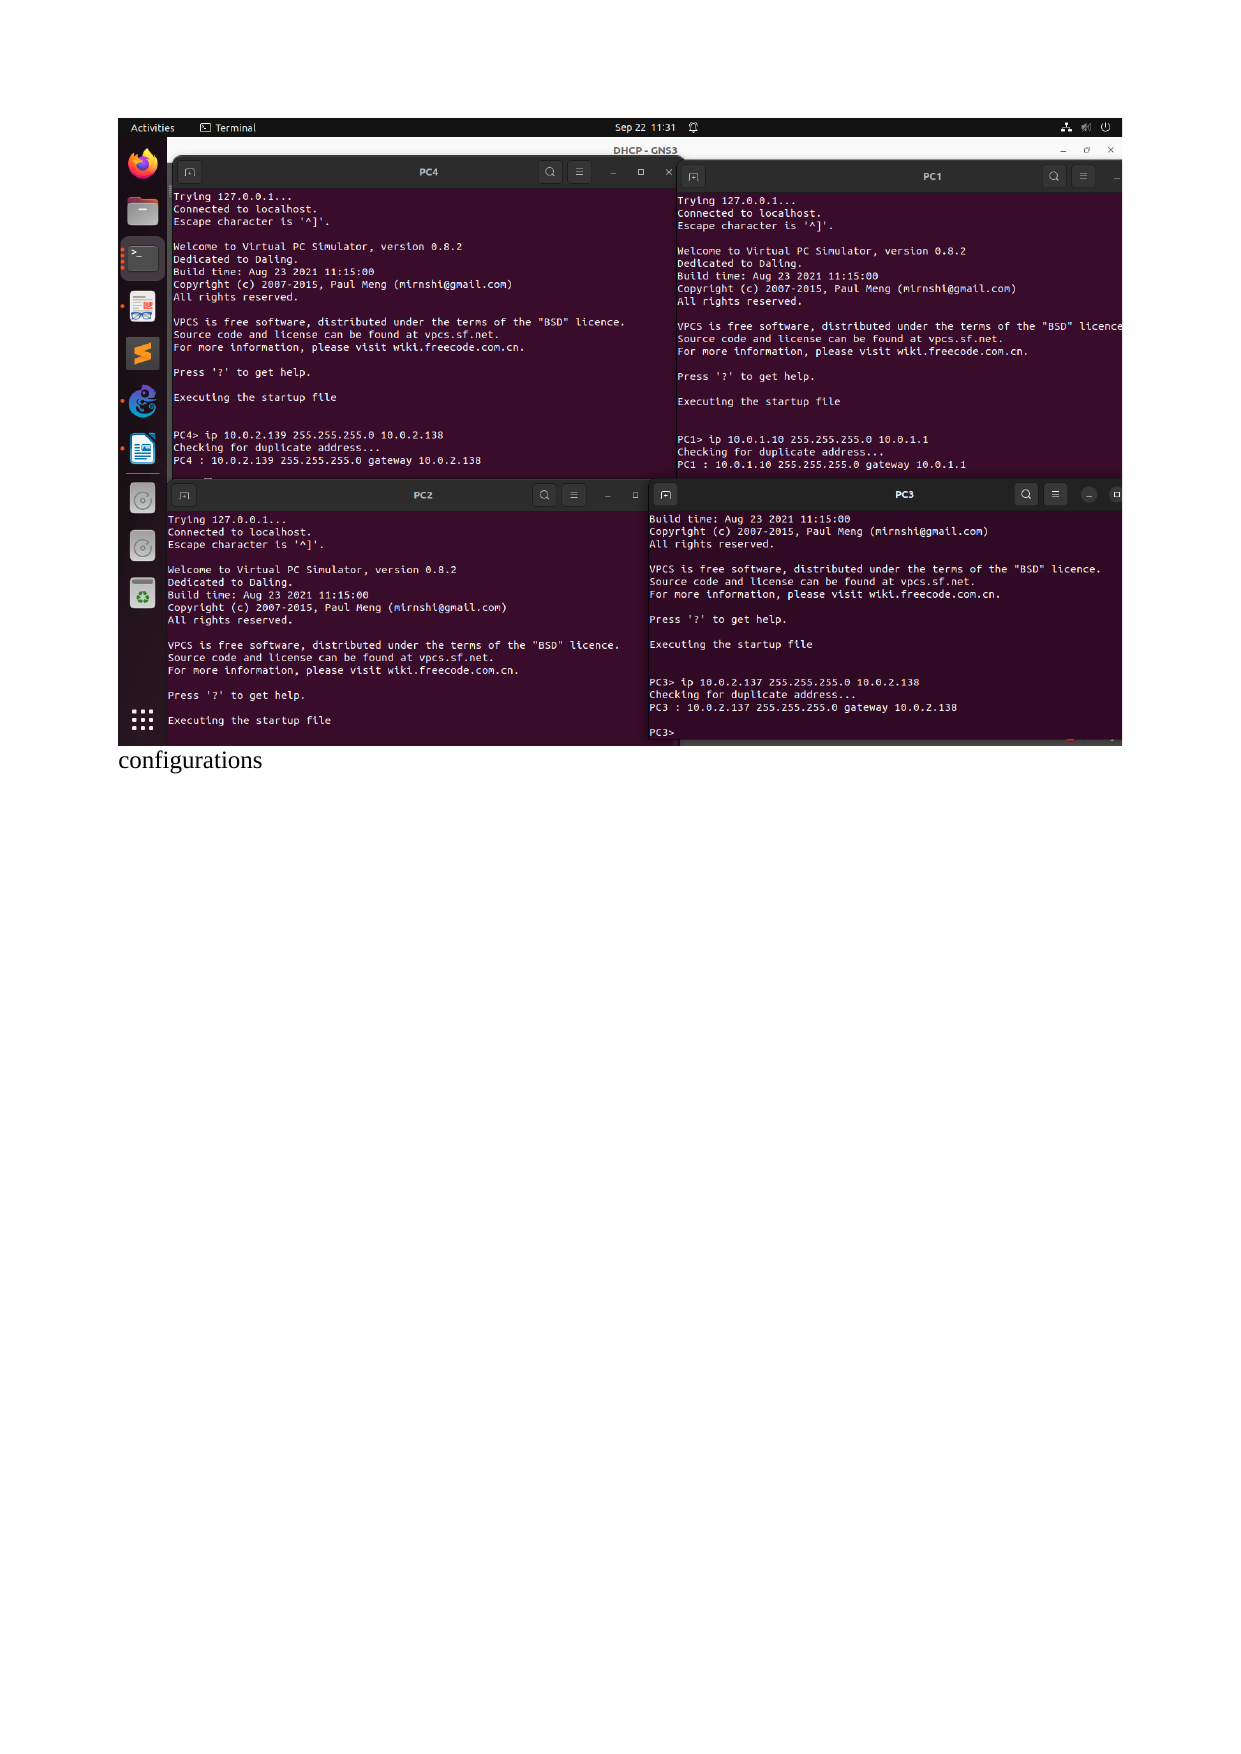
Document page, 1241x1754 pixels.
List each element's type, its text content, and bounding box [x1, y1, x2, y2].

text configurations [118, 746, 1122, 774]
picture [118, 118, 1123, 746]
